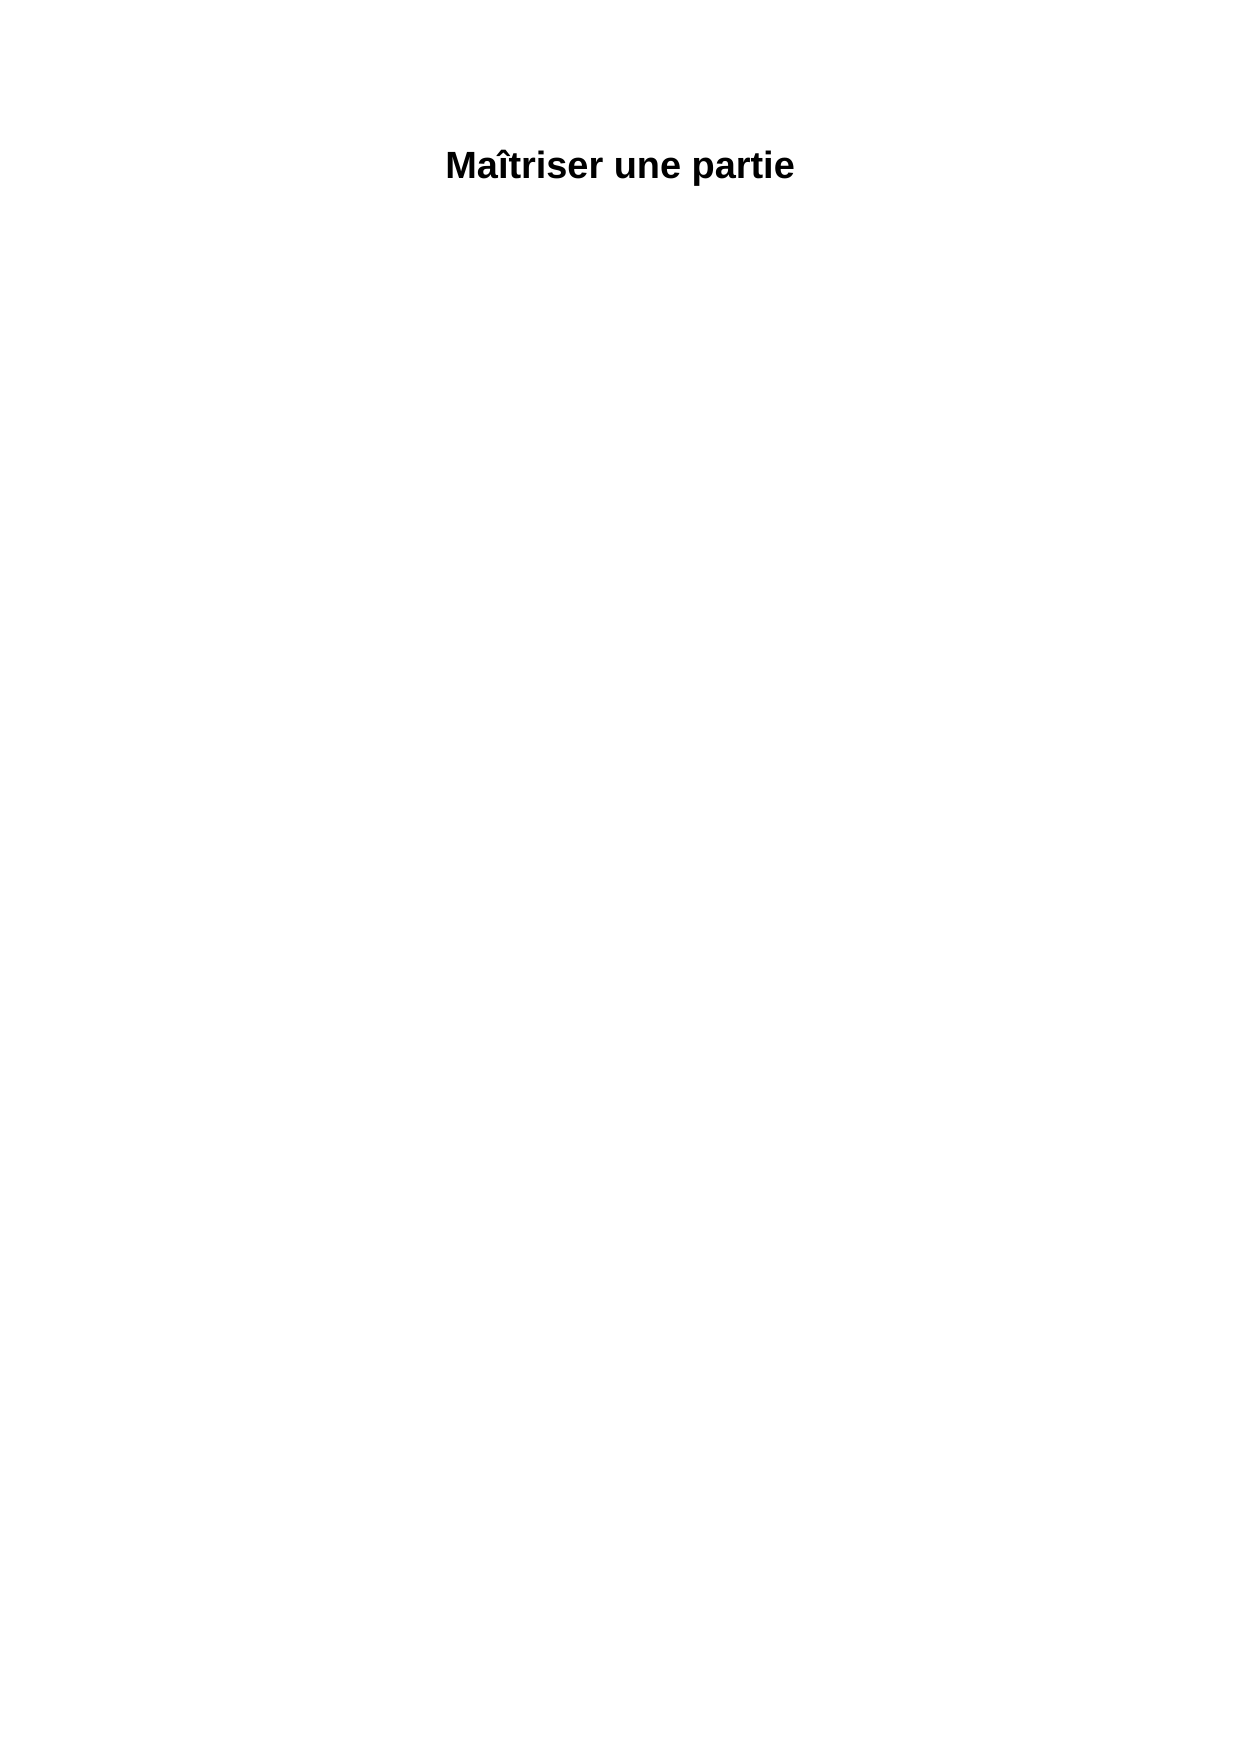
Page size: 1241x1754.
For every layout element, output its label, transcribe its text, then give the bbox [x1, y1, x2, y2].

subtitle Maîtriser une partie [118, 143, 1122, 187]
